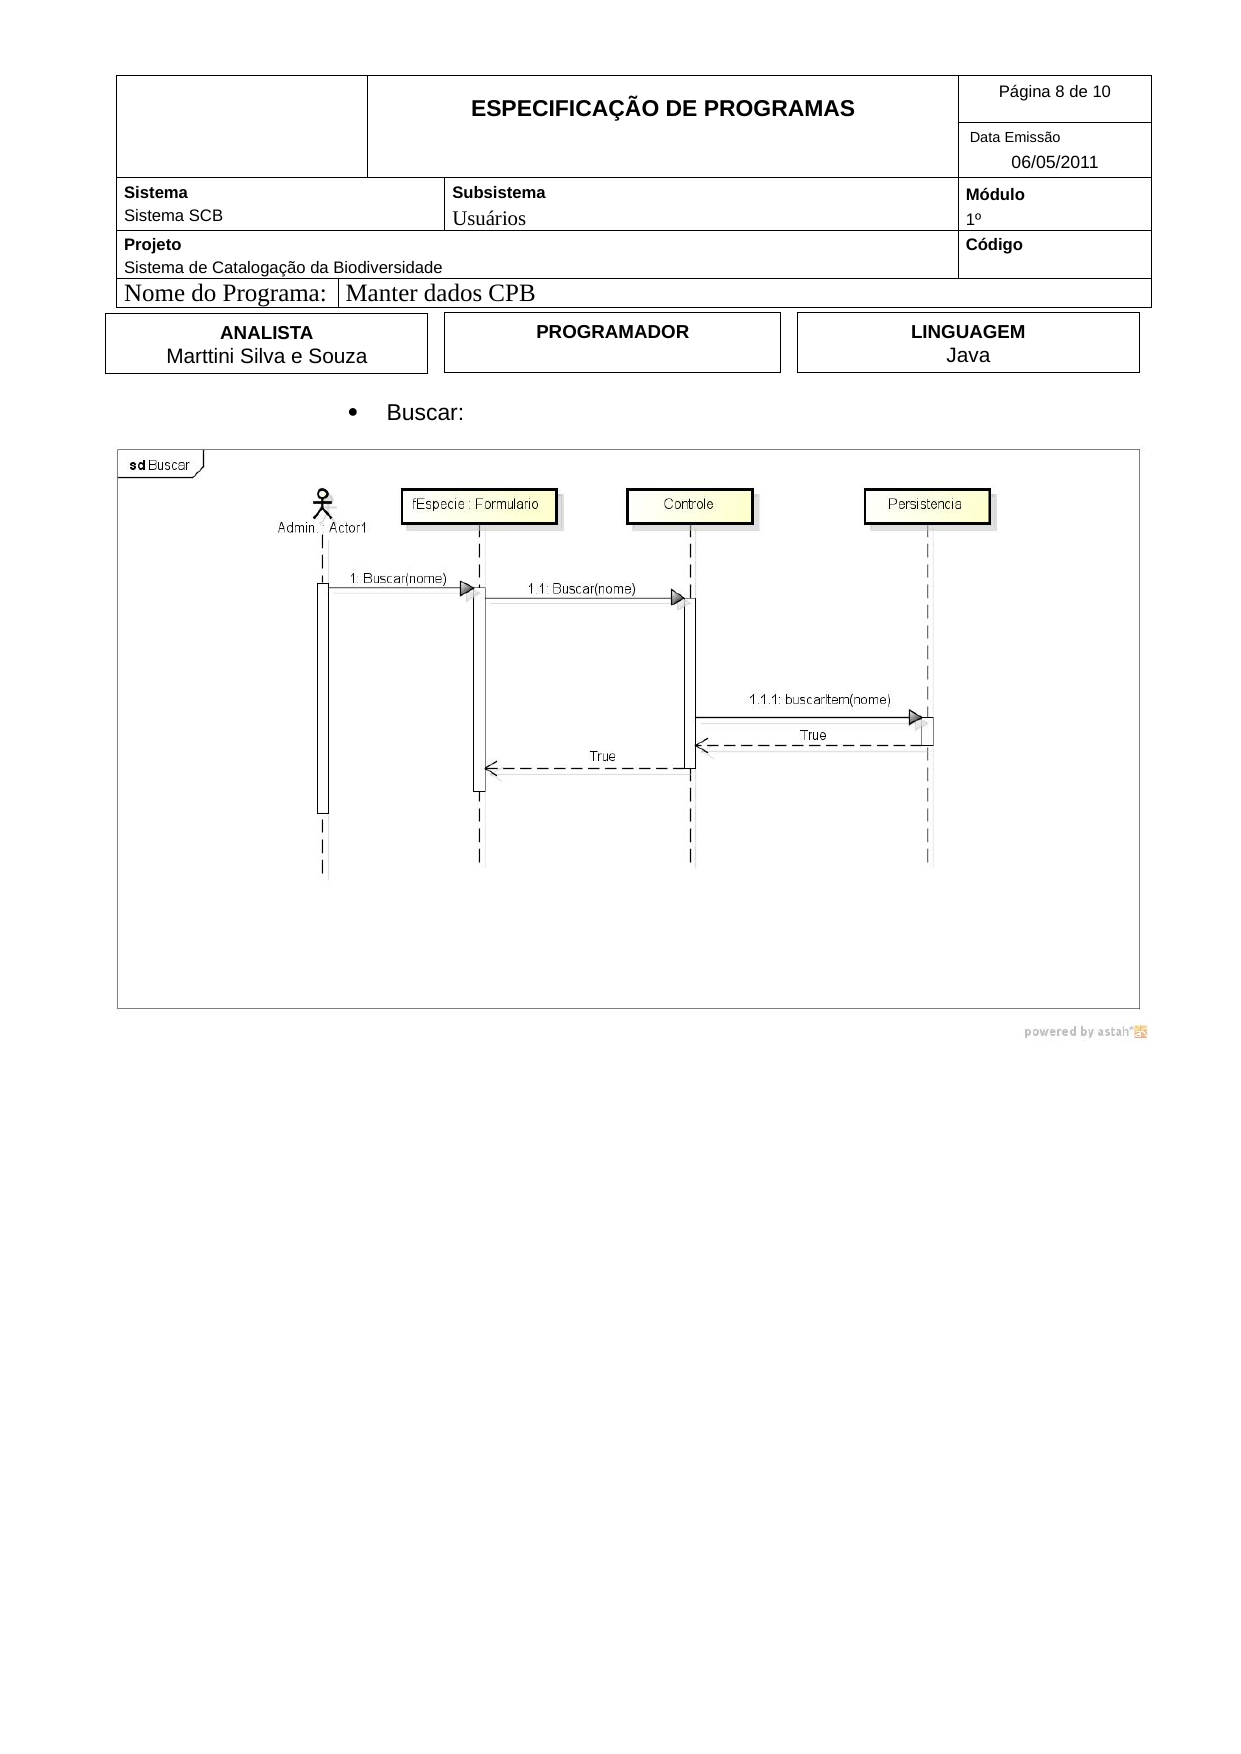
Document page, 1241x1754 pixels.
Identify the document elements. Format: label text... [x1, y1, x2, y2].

list Buscar: [349, 399, 1151, 426]
